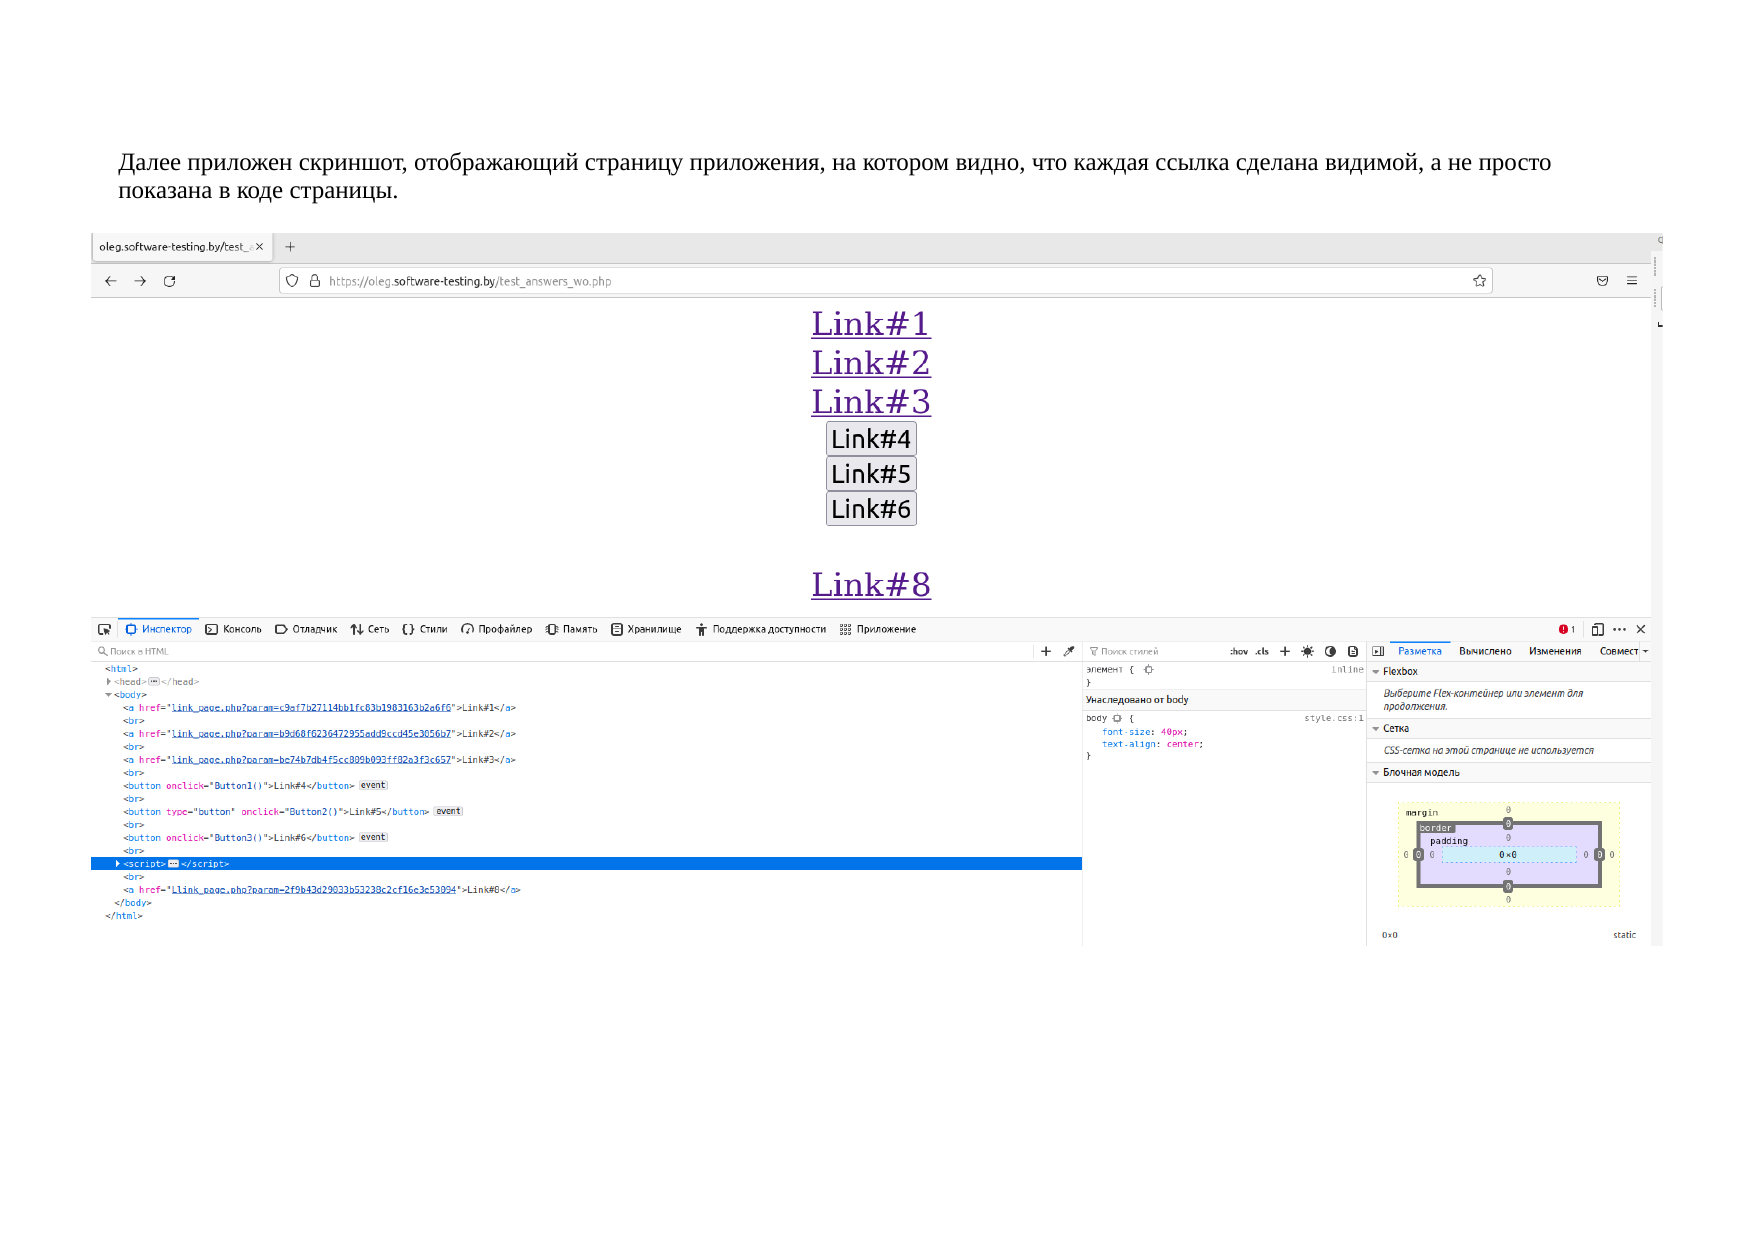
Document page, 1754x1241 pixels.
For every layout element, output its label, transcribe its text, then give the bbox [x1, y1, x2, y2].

picture [91, 233, 1663, 946]
text Далее приложен скриншот, отображающий страницу приложения, на котором видно, что каждая ссылка сделана видимой, а не просто показана в коде страницы. [118, 147, 1636, 204]
